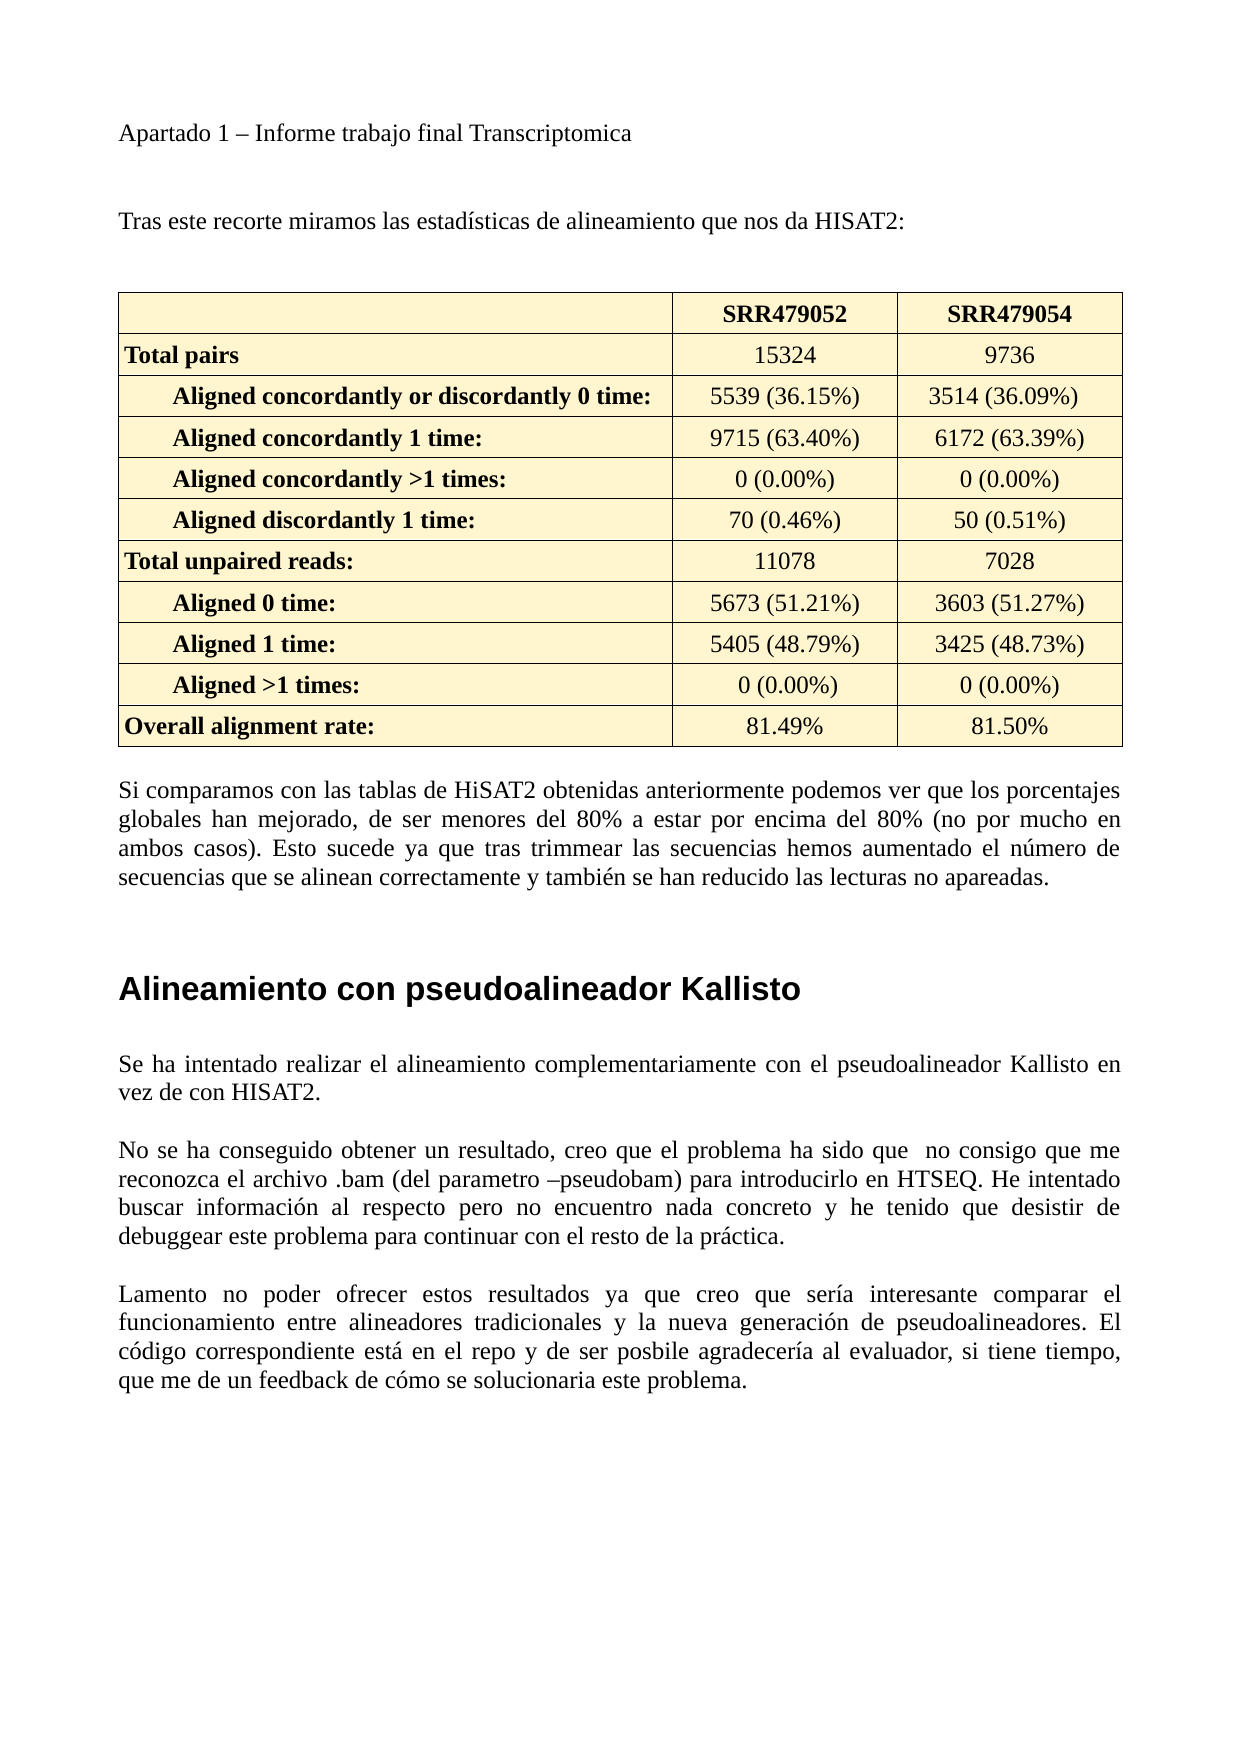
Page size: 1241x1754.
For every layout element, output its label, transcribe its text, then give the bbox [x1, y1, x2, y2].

table_cell 7028 [898, 541, 1122, 581]
table_cell 81.50% [898, 706, 1122, 746]
table_cell 5539 (36.15%) [673, 376, 897, 416]
table_cell 0 (0.00%) [898, 664, 1122, 704]
table_cell 81.49% [673, 706, 897, 746]
text Se ha intentado realizar el alineamiento complementariamente con el pseudoalineador Kallisto en vez de con HISAT2. [118, 1049, 1122, 1106]
table_header SRR479054 [898, 293, 1122, 333]
table_cell 9736 [898, 334, 1122, 374]
table_cell 70 (0.46%) [673, 499, 897, 539]
table_cell Aligned 1 time: [119, 623, 672, 663]
subtitle Alineamiento con pseudoalineador Kallisto [118, 969, 1122, 1007]
table_cell Aligned discordantly 1 time: [119, 499, 672, 539]
table_header [119, 293, 672, 333]
text No se ha conseguido obtener un resultado, creo que el problema ha sido que no consigo que me reconozca el archivo .bam (del parametro –pseudobam) para introducirlo en HTSEQ. He intentado buscar información al respecto pero no encuentro nada concreto y he tenido que desistir de debuggear este problema para continuar con el resto de la práctica. [118, 1135, 1122, 1250]
table_cell Aligned 0 time: [119, 582, 672, 622]
table_cell Total pairs [119, 334, 672, 374]
text Tras este recorte miramos las estadísticas de alineamiento que nos da HISAT2: [118, 206, 1122, 234]
table_cell Aligned concordantly or discordantly 0 time: [119, 376, 672, 416]
table_cell 0 (0.00%) [673, 664, 897, 704]
table_cell 0 (0.00%) [898, 458, 1122, 498]
table_cell 0 (0.00%) [673, 458, 897, 498]
table_cell 3425 (48.73%) [898, 623, 1122, 663]
table_cell Total unpaired reads: [119, 541, 672, 581]
table_cell 9715 (63.40%) [673, 417, 897, 457]
table_cell 5673 (51.21%) [673, 582, 897, 622]
table_cell 5405 (48.79%) [673, 623, 897, 663]
table_cell Aligned concordantly >1 times: [119, 458, 672, 498]
text Si comparamos con las tablas de HiSAT2 obtenidas anteriormente podemos ver que los porcentajes globales han mejorado, de ser menores del 80% a estar por encima del 80% (no por mucho en ambos casos). Esto sucede ya que tras trimmear las secuencias hemos aumentado el número de secuencias que se alinean correctamente y también se han reducido las lecturas no apareadas. [118, 776, 1122, 891]
table_cell 50 (0.51%) [898, 499, 1122, 539]
table_cell 15324 [673, 334, 897, 374]
text Lamento no poder ofrecer estos resultados ya que creo que sería interesante comparar el funcionamiento entre alineadores tradicionales y la nueva generación de pseudoalineadores. El código correspondiente está en el repo y de ser posbile agradecería al evaluador, si tiene tiempo, que me de un feedback de cómo se solucionaria este problema. [118, 1279, 1122, 1394]
table_cell 3514 (36.09%) [898, 376, 1122, 416]
table_cell 11078 [673, 541, 897, 581]
table_header SRR479052 [673, 293, 897, 333]
table_cell 6172 (63.39%) [898, 417, 1122, 457]
table_cell Overall alignment rate: [119, 706, 672, 746]
table_cell 3603 (51.27%) [898, 582, 1122, 622]
table_cell Aligned concordantly 1 time: [119, 417, 672, 457]
table_cell Aligned >1 times: [119, 664, 672, 704]
